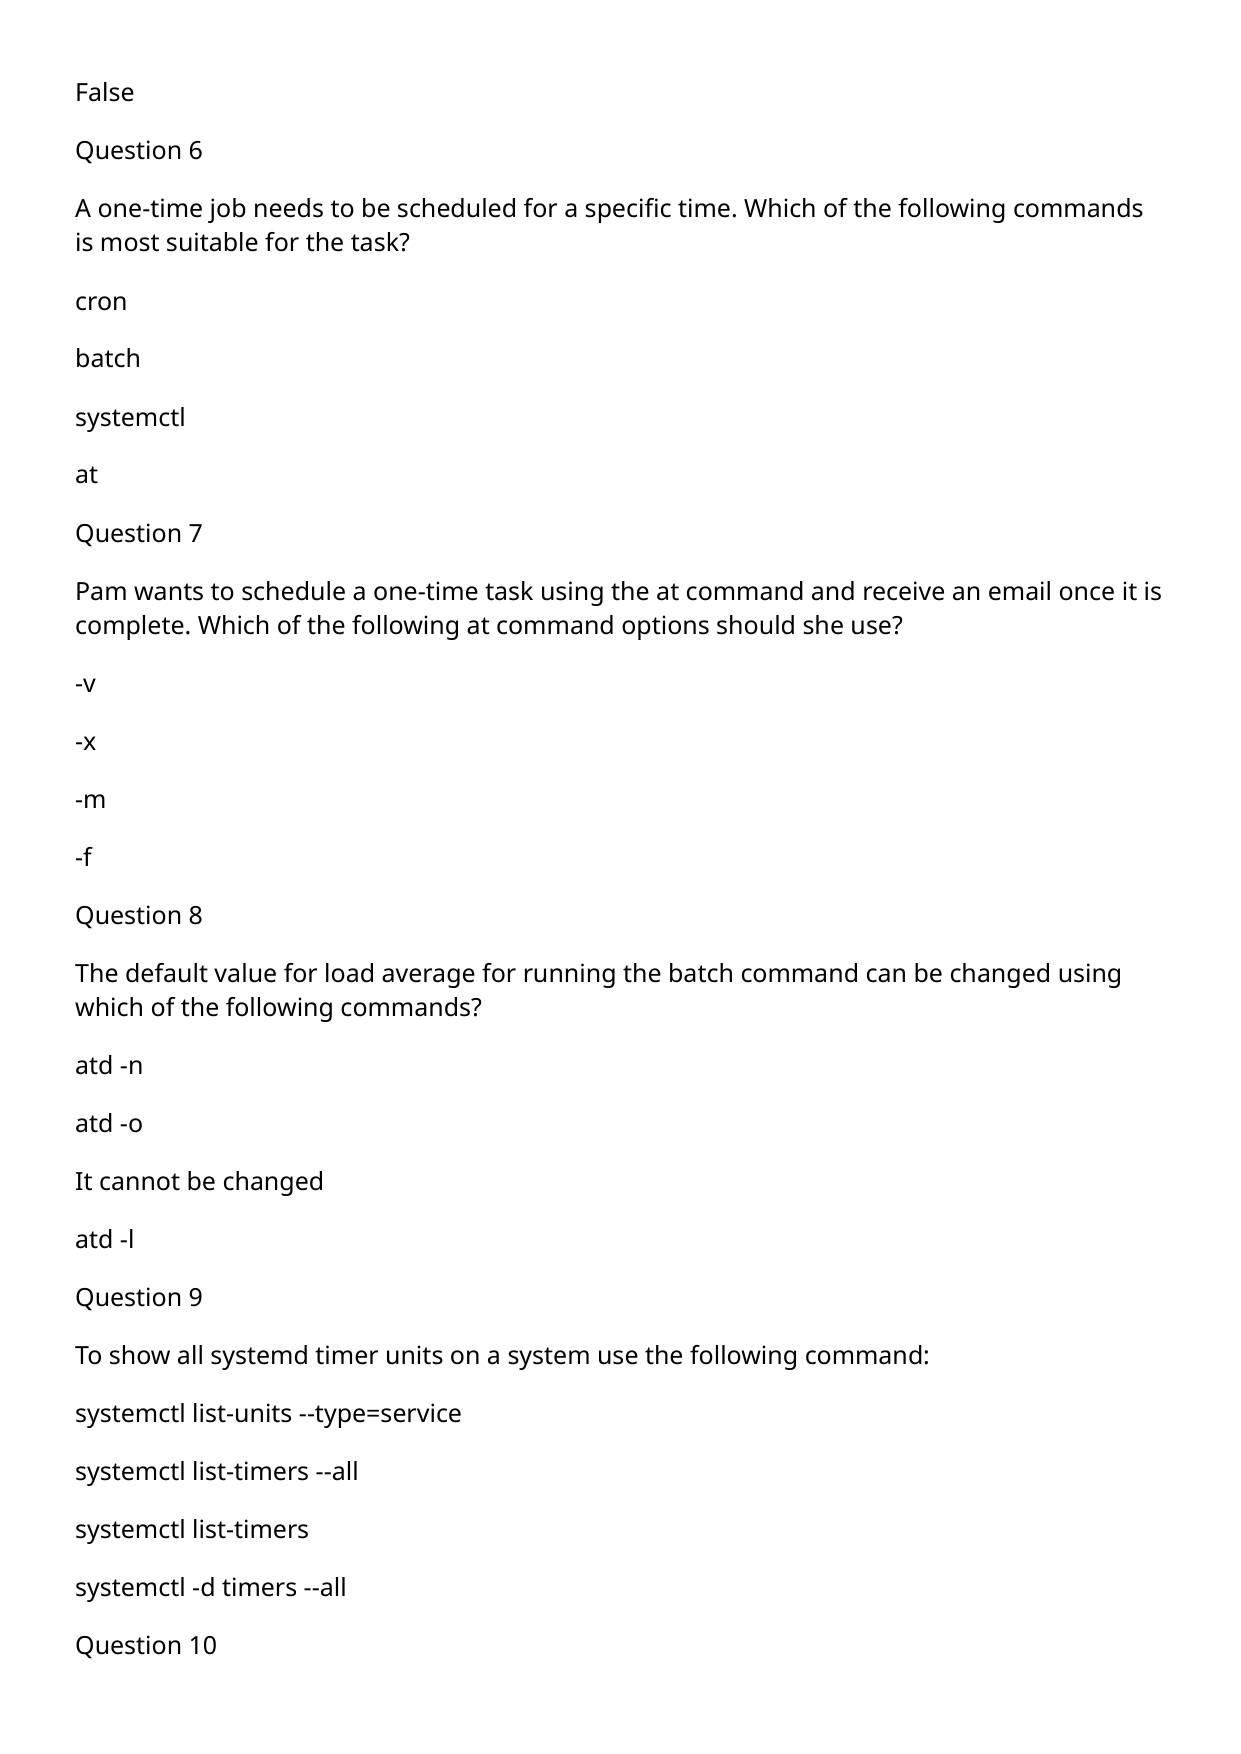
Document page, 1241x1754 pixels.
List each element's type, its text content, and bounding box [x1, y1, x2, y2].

text To show all systemd timer units on a system use the following command: [75, 1338, 1165, 1372]
text Question 6 [75, 133, 1165, 167]
text -f [75, 839, 1165, 873]
text It cannot be changed [75, 1163, 1165, 1198]
text atd -l [75, 1222, 1165, 1256]
text systemctl -d timers --all [75, 1570, 1165, 1604]
text -v [75, 665, 1165, 699]
text The default value for load average for running the batch command can be changed using which of the following commands? [75, 955, 1165, 1023]
text systemctl list-timers [75, 1512, 1165, 1546]
text Question 9 [75, 1279, 1165, 1314]
text at [75, 457, 1165, 491]
text batch [75, 341, 1165, 375]
text systemctl list-timers --all [75, 1454, 1165, 1488]
text A one-time job needs to be scheduled for a specific time. Which of the following commands is most suitable for the task? [75, 191, 1165, 259]
text systemctl list-units --type=service [75, 1396, 1165, 1430]
text -m [75, 781, 1165, 815]
text systemctl [75, 399, 1165, 433]
text False [75, 75, 1165, 109]
text atd -o [75, 1106, 1165, 1139]
text cron [75, 283, 1165, 317]
text Pam wants to schedule a one-time task using the at command and receive an email once it is complete. Which of the following at command options should she use? [75, 573, 1165, 641]
text Question 7 [75, 515, 1165, 549]
text -x [75, 723, 1165, 757]
text Question 10 [75, 1628, 1165, 1662]
text atd -n [75, 1047, 1165, 1082]
text Question 8 [75, 897, 1165, 931]
